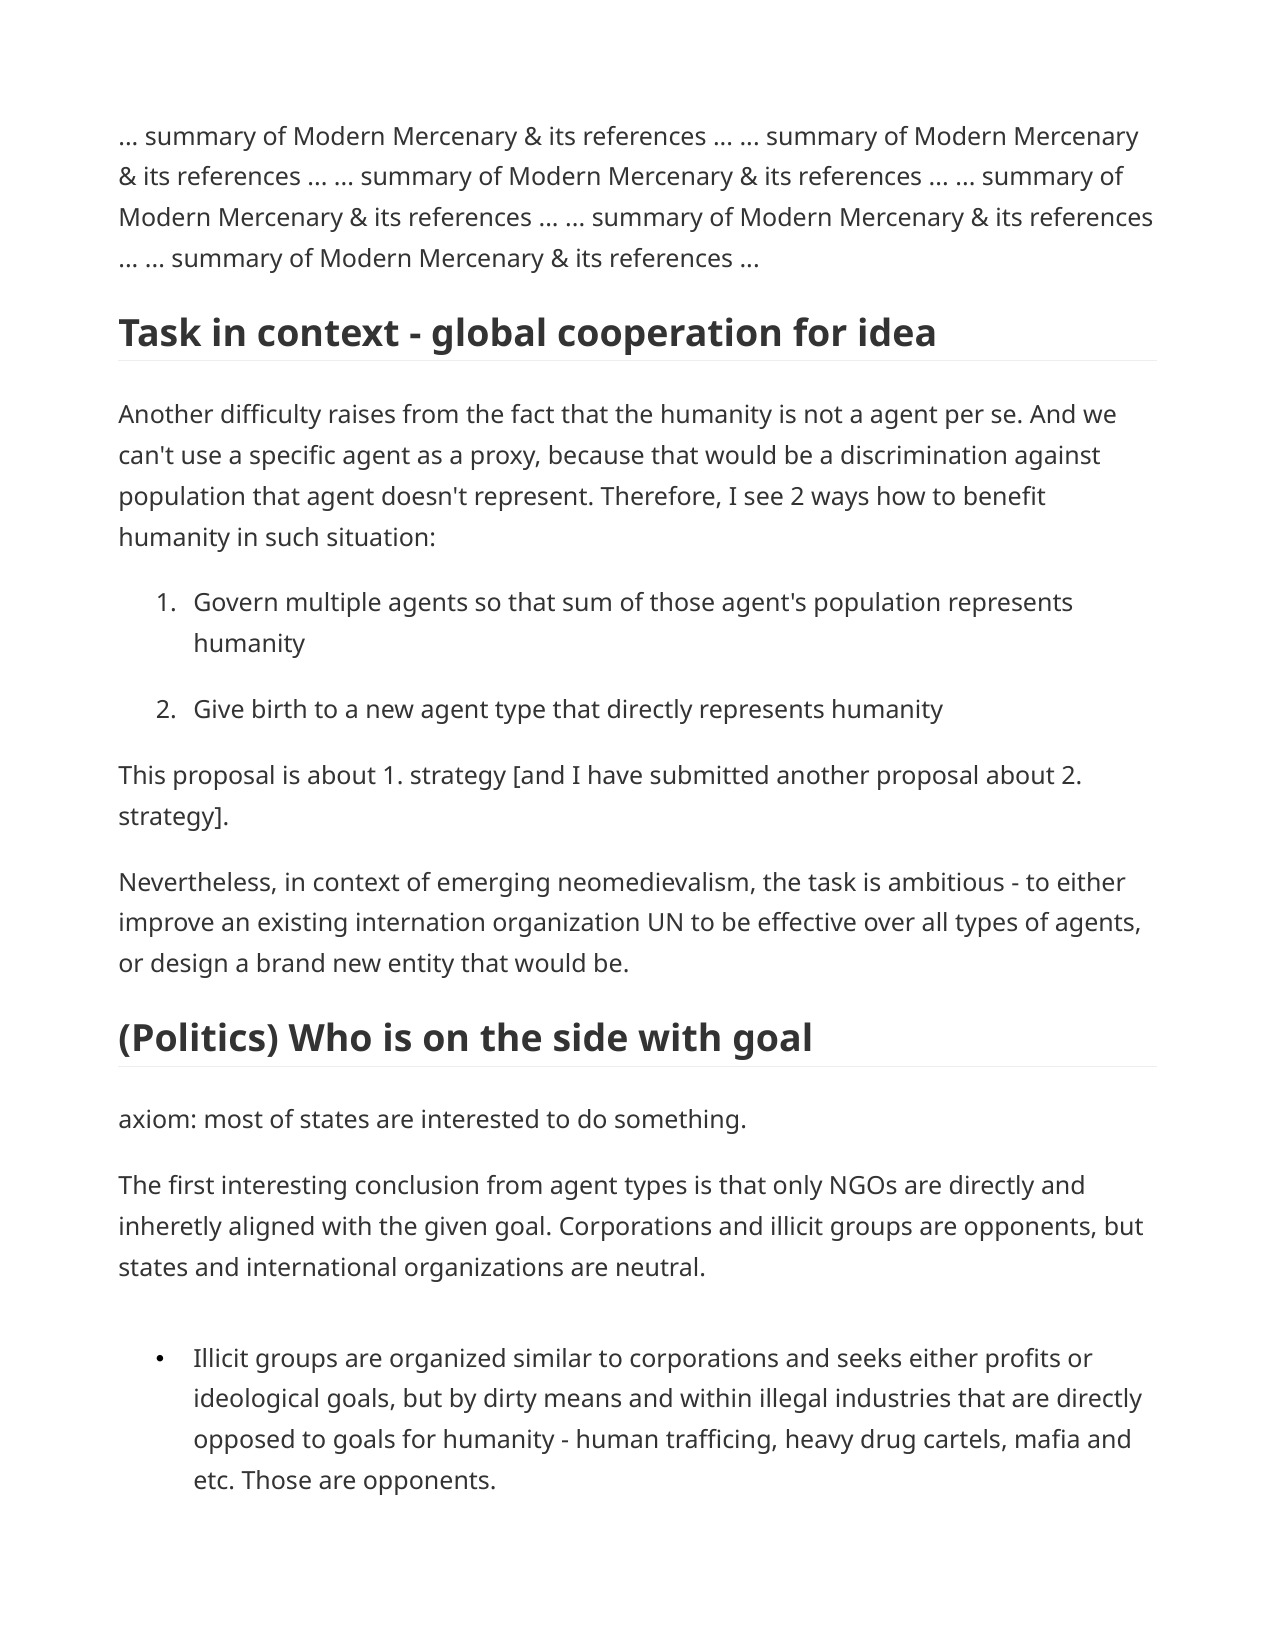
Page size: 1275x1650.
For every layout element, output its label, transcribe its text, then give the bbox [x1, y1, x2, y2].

text The first interesting conclusion from agent types is that only NGOs are directly and inheretly aligned with the given goal. Corporations and illicit groups are opponents, but states and international organizations are neutral. [118, 1168, 1157, 1283]
text Another difficulty raises from the fact that the humanity is not a agent per se. And we can't use a specific agent as a proxy, because that would be a discrimination against population that agent doesn't represent. Therefore, I see 2 ways how to benefit humanity in such situation: [118, 397, 1157, 553]
list Illicit groups are organized similar to corporations and seeks either profits or ideological goals, but by dirty means and within illegal industries that are directly opposed to goals for humanity - human trafficing, heavy drug cartels, mafia and etc. Those are opponents. [156, 1340, 1157, 1497]
list Govern multiple agents so that sum of those agent's population represents humanity [156, 585, 1157, 660]
text axiom: most of states are interested to do something. [118, 1102, 1157, 1136]
text This proposal is about 1. strategy [and I have submitted another proposal about 2. strategy]. [118, 757, 1157, 832]
text ... summary of Modern Mercenary & its references ... ... summary of Modern Mercenary & its references ... ... summary of Modern Mercenary & its references ... ... summary of Modern Mercenary & its references ... ... summary of Modern Mercenary & its references ... ... summary of Modern Mercenary & its references ... [118, 118, 1157, 275]
subtitle Task in context - global cooperation for idea [118, 306, 1157, 360]
subtitle (Politics) Who is on the side with goal [118, 1012, 1157, 1066]
text Nevertheless, in context of emerging neomedievalism, the task is ambitious - to either improve an existing internation organization UN to be effective over all types of agents, or design a brand new entity that would be. [118, 864, 1157, 980]
list Give birth to a new agent type that directly represents humanity [156, 692, 1157, 726]
